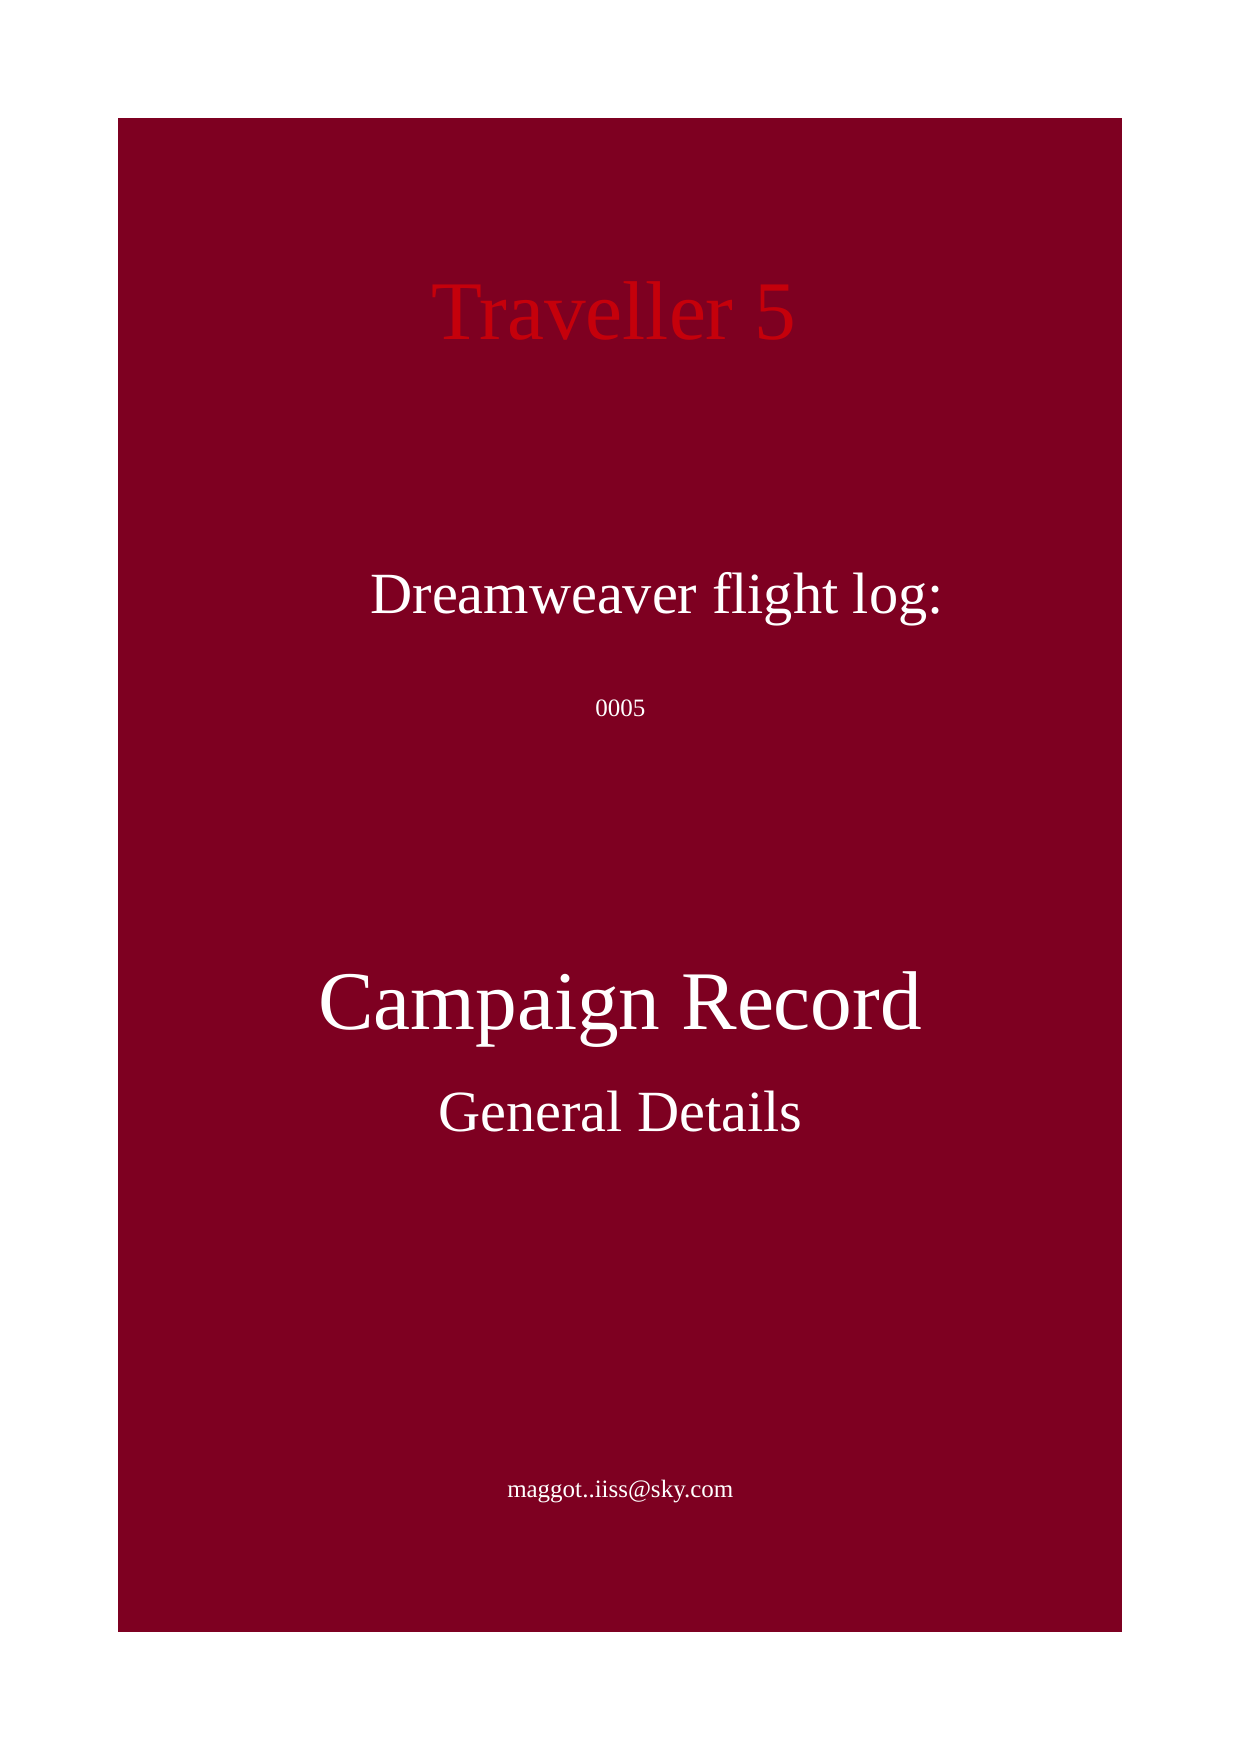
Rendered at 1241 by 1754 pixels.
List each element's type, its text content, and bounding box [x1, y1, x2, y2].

text Dreamweaver flight log: [118, 559, 1122, 626]
text General Details [118, 1076, 1122, 1143]
text maggot..iiss@sky.com [118, 1474, 1122, 1503]
text 0005 [118, 693, 1122, 722]
text Traveller 5 [118, 262, 1122, 358]
text Campaign Record [118, 952, 1122, 1048]
